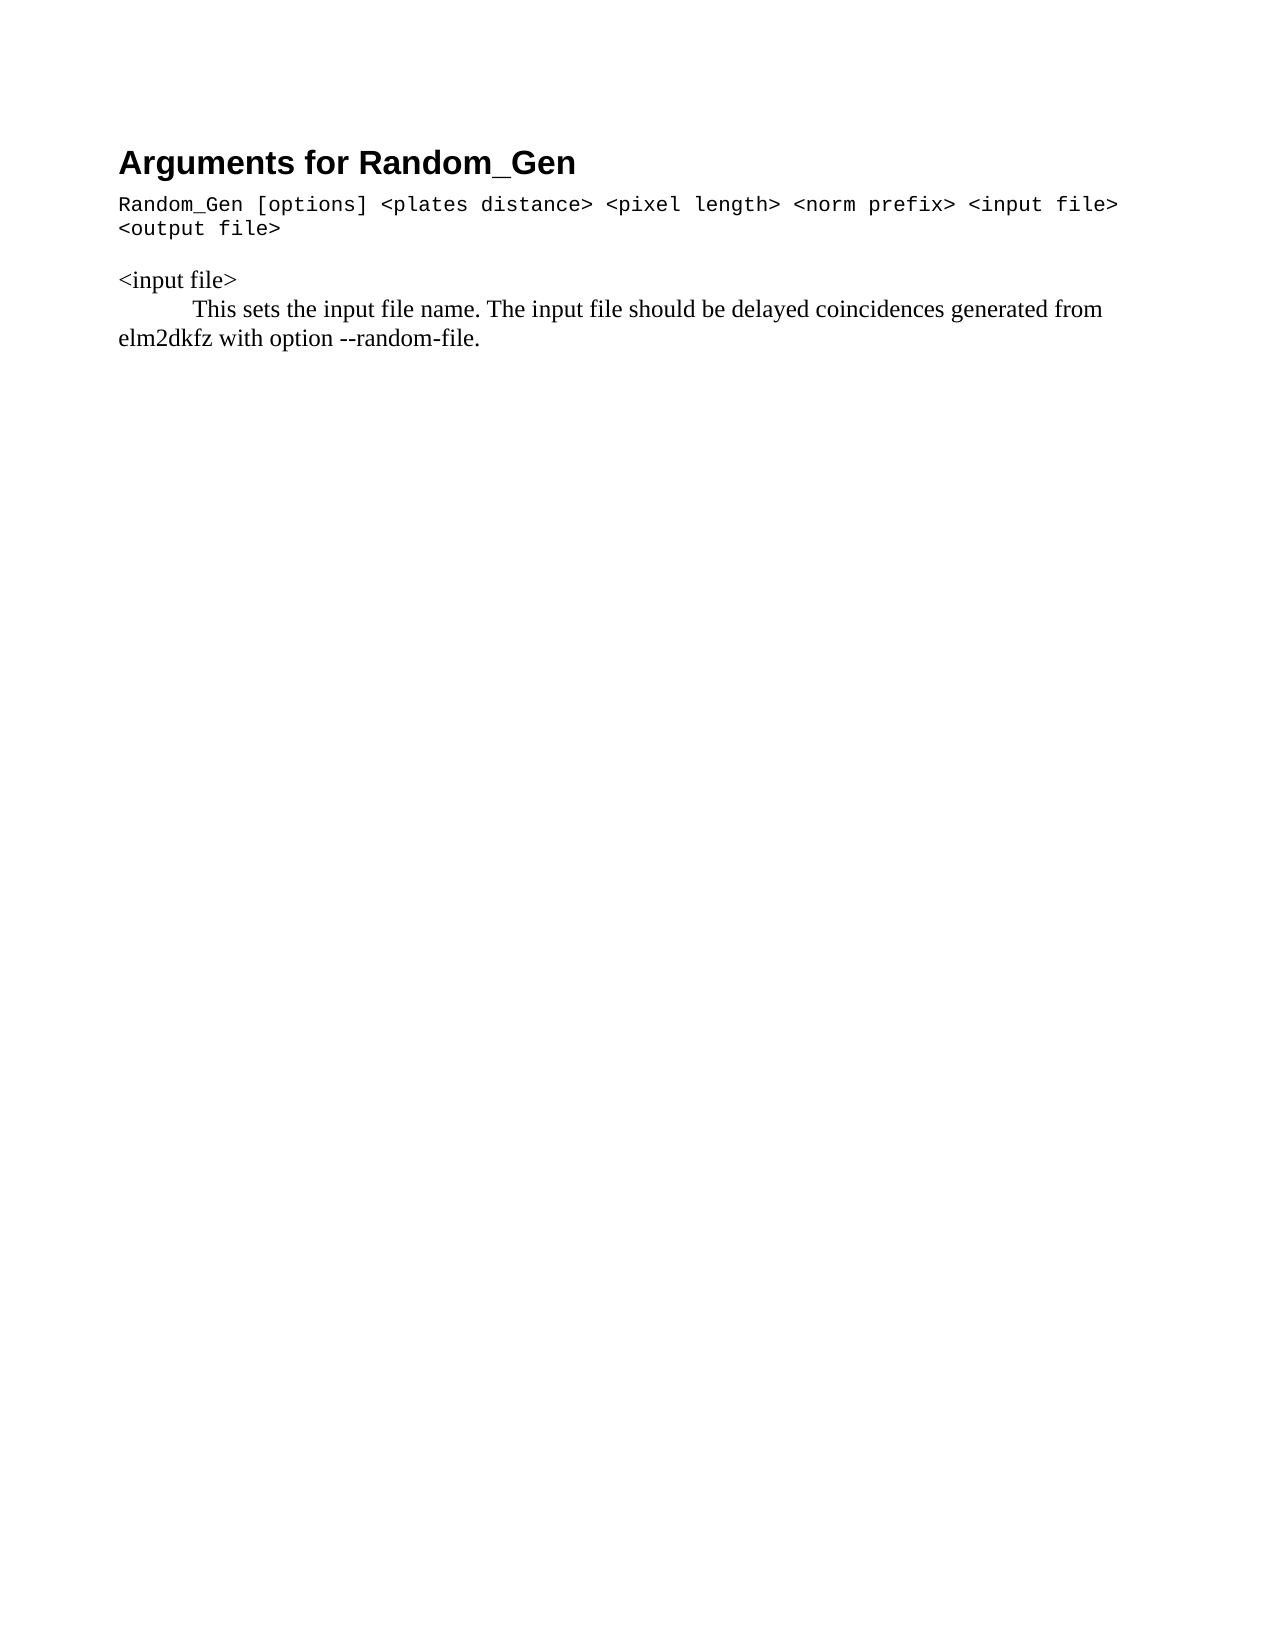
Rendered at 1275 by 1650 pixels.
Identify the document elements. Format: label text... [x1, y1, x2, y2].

subtitle Arguments for Random_Gen [118, 143, 1157, 182]
text This sets the input file name. The input file should be delayed coincidences generated from elm2dkfz with option --random-file. [118, 294, 1157, 351]
text <input file> [118, 265, 1157, 294]
text Random_Gen [options] <plates distance> <pixel length> <norm prefix> <input file> <output file> [118, 194, 1157, 242]
